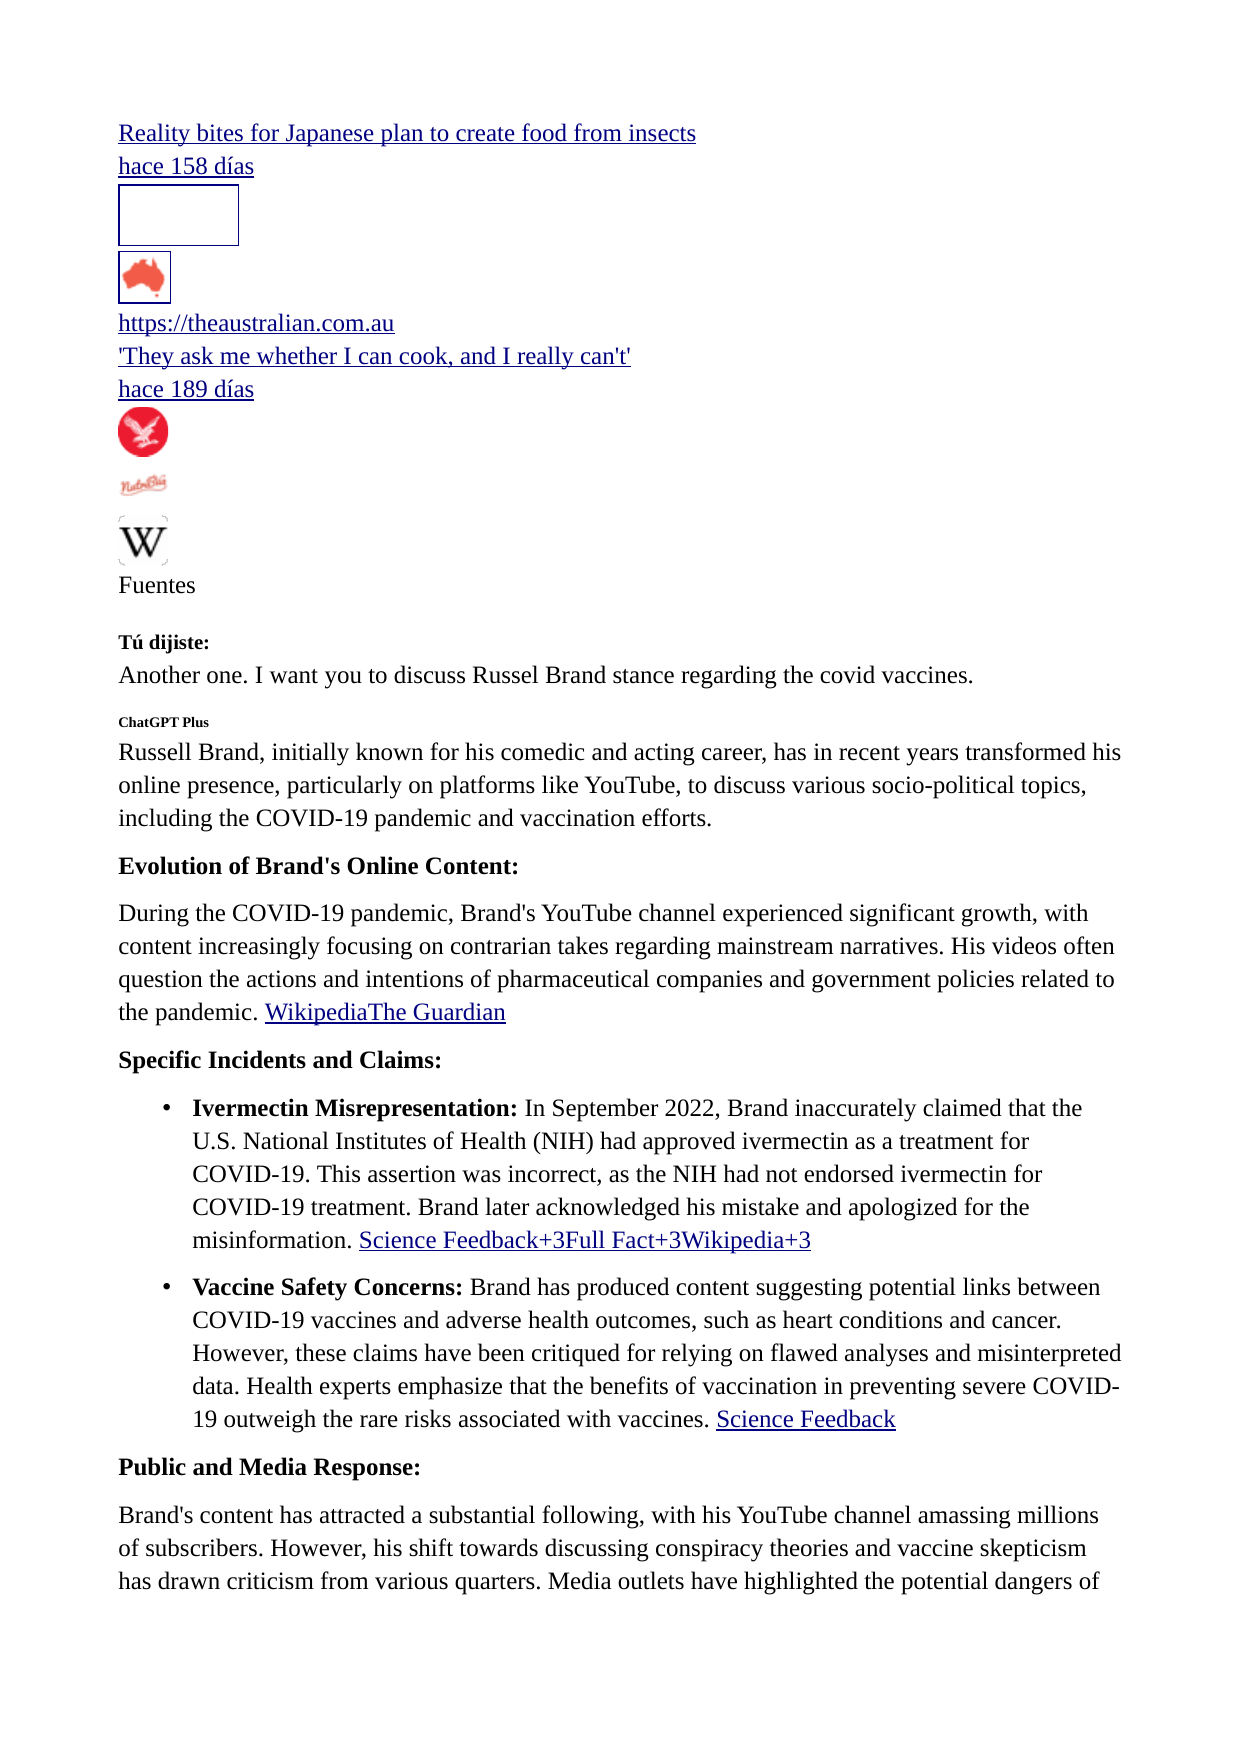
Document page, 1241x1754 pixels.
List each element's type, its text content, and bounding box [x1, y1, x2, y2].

text Russell Brand, initially known for his comedic and acting career, has in recent years transformed his online presence, particularly on platforms like YouTube, to discuss various socio-political topics, including the COVID-19 pandemic and vaccination efforts. [118, 737, 1122, 832]
picture [118, 515, 169, 566]
picture [120, 252, 170, 302]
text Evolution of Brand's Online Content: [118, 851, 1122, 879]
text Specific Incidents and Claims: [118, 1045, 1122, 1074]
subtitle ChatGPT Plus [118, 714, 1122, 731]
list Vaccine Safety Concerns: Brand has produced content suggesting potential links between COVID-19 vaccines and adverse health outcomes, such as heart conditions and cancer. However, these claims have been critiqued for relying on flawed analyses and misinterpreted data. Health experts emphasize that the benefits of vaccination in preventing severe COVID-19 outweigh the rare risks associated with vaccines. Science Feedback [162, 1272, 1122, 1433]
text hace 158 días [118, 151, 1122, 180]
picture [118, 461, 169, 512]
list Ivermectin Misrepresentation: In September 2022, Brand inaccurately claimed that the U.S. National Institutes of Health (NIH) had approved ivermectin as a treatment for COVID-19. This assertion was incorrect, as the NIH had not endorsed ivermectin for COVID-19 treatment. Brand later acknowledged his mistake and apologized for the misinformation. Science Feedback+3Full Fact+3Wikipedia+3 [162, 1093, 1122, 1253]
subtitle Tú dijiste: [118, 630, 1122, 654]
text Fuentes [118, 570, 1122, 599]
text https://theaustralian.com.au [118, 308, 1122, 337]
text Reality bites for Japanese plan to create food from insects [118, 118, 1122, 147]
text Another one. I want you to discuss Russel Brand stance regarding the covid vaccines. [118, 660, 1122, 689]
text hace 189 días [118, 374, 1122, 403]
text During the COVID-19 pandemic, Brand's YouTube channel experienced significant growth, with content increasingly focusing on contrarian takes regarding mainstream narratives. His videos often question the actions and intentions of pharmaceutical companies and government policies related to the pandemic. WikipediaThe Guardian [118, 898, 1122, 1026]
picture [118, 407, 169, 457]
text Public and Media Response: [118, 1452, 1122, 1481]
text Brand's content has attracted a substantial following, with his YouTube channel amassing millions of subscribers. However, his shift towards discussing conspiracy theories and vaccine skepticism has drawn criticism from various quarters. Media outlets have highlighted the potential dangers of [118, 1500, 1122, 1594]
text 'They ask me whether I can cook, and I really can't' [118, 341, 1122, 370]
